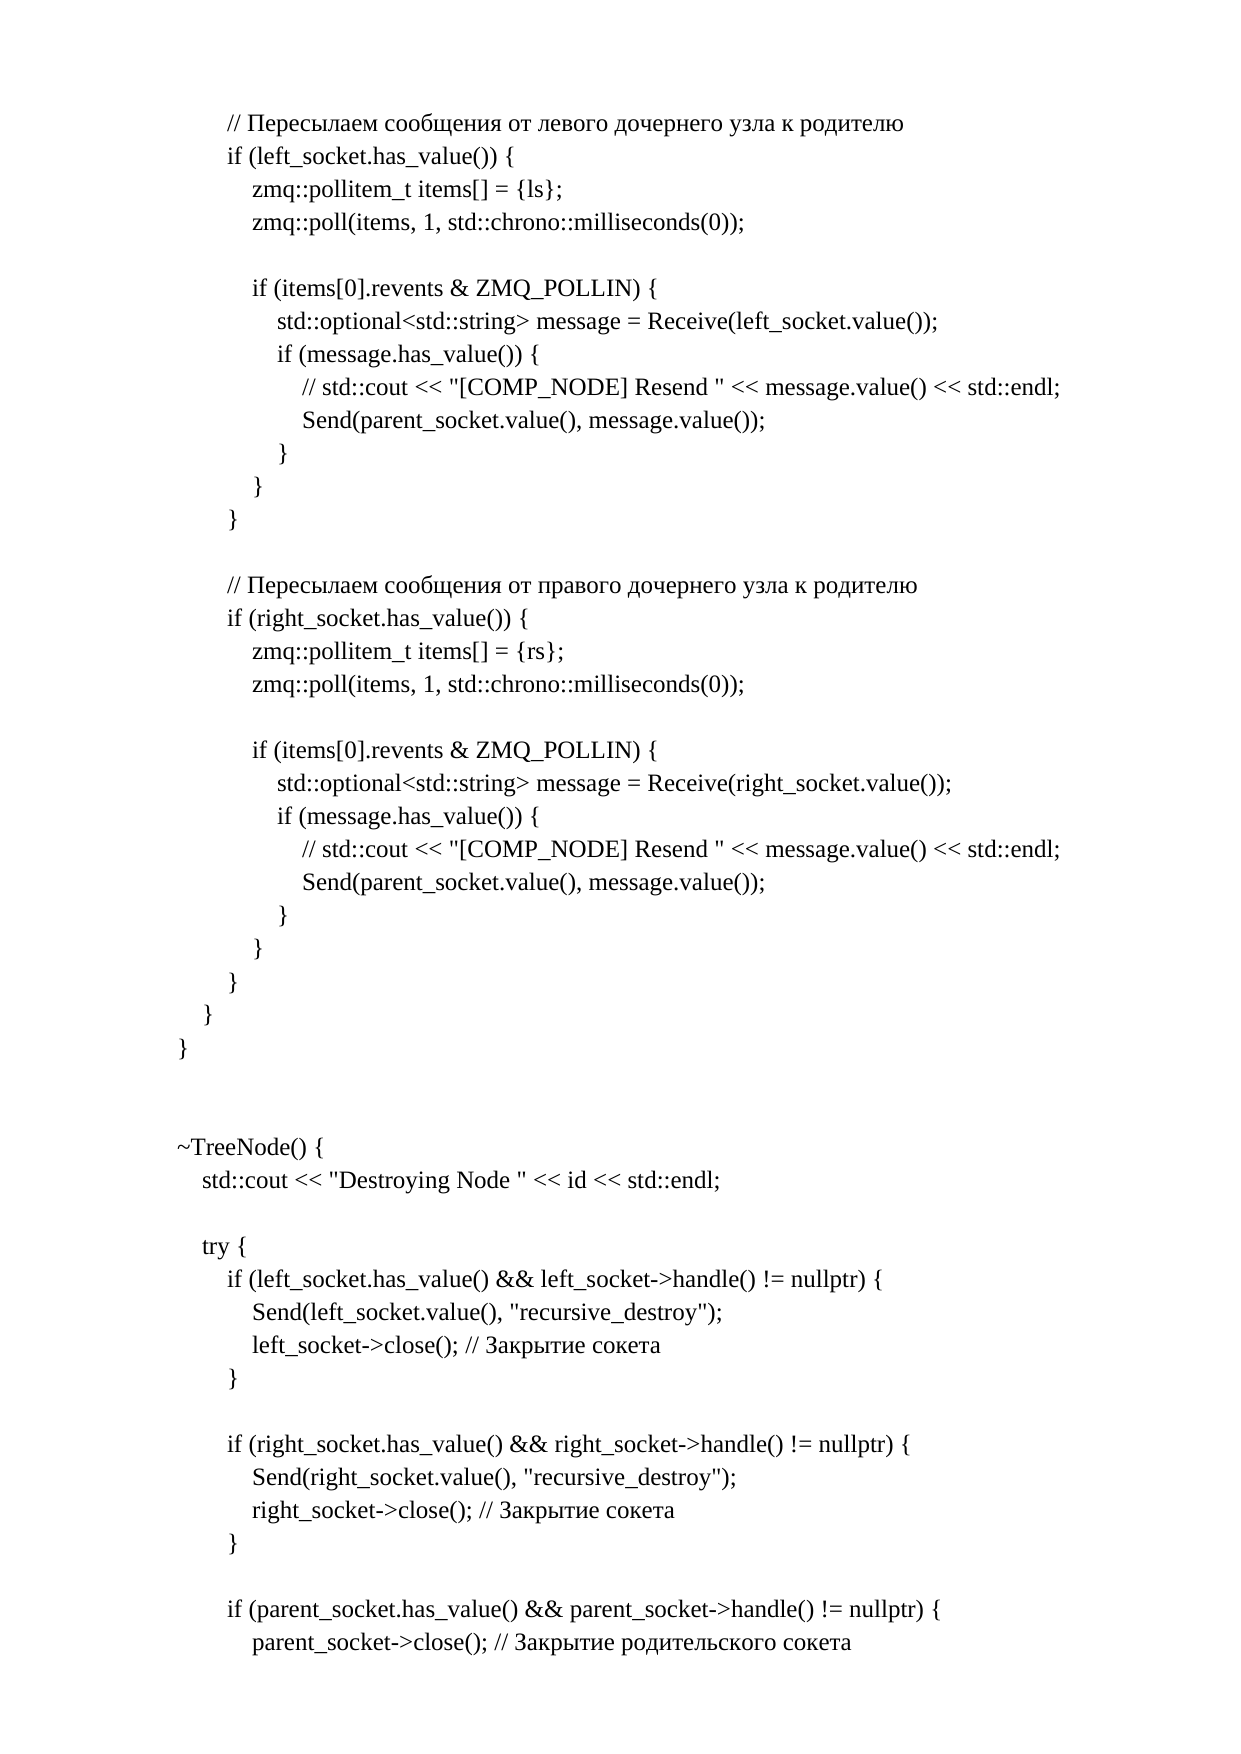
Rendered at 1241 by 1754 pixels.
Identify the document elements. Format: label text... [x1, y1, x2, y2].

text } [93, 438, 1147, 467]
text zmq::poll(items, 1, std::chrono::milliseconds(0)); [93, 669, 1147, 698]
text if (left_socket.has_value() && left_socket->handle() != nullptr) { [93, 1264, 1147, 1292]
text // std::cout << "[COMP_NODE] Resend " << message.value() << std::endl; [93, 372, 1147, 401]
text } [93, 1528, 1147, 1557]
text zmq::poll(items, 1, std::chrono::milliseconds(0)); [93, 207, 1147, 236]
text } [93, 1363, 1147, 1392]
text // Пересылаем сообщения от левого дочернего узла к родителю [93, 108, 1147, 137]
text left_socket->close(); // Закрытие сокета [93, 1330, 1147, 1358]
text Send(parent_socket.value(), message.value()); [93, 867, 1147, 896]
text } [93, 471, 1147, 500]
text try { [93, 1231, 1147, 1259]
text parent_socket->close(); // Закрытие родительского сокета [93, 1627, 1147, 1656]
text if (parent_socket.has_value() && parent_socket->handle() != nullptr) { [93, 1594, 1147, 1623]
text zmq::pollitem_t items[] = {rs}; [93, 636, 1147, 665]
text ~TreeNode() { [93, 1132, 1147, 1160]
text if (message.has_value()) { [93, 801, 1147, 830]
text // Пересылаем сообщения от правого дочернего узла к родителю [93, 570, 1147, 599]
text if (right_socket.has_value()) { [93, 603, 1147, 632]
text right_socket->close(); // Закрытие сокета [93, 1495, 1147, 1524]
text if (left_socket.has_value()) { [93, 141, 1147, 170]
text } [93, 933, 1147, 962]
text zmq::pollitem_t items[] = {ls}; [93, 174, 1147, 203]
text Send(right_socket.value(), "recursive_destroy"); [93, 1462, 1147, 1491]
text } [93, 1033, 1147, 1061]
text if (message.has_value()) { [93, 339, 1147, 368]
text if (right_socket.has_value() && right_socket->handle() != nullptr) { [93, 1429, 1147, 1458]
text Send(parent_socket.value(), message.value()); [93, 405, 1147, 434]
text if (items[0].revents & ZMQ_POLLIN) { [93, 735, 1147, 764]
text if (items[0].revents & ZMQ_POLLIN) { [93, 273, 1147, 302]
text std::optional<std::string> message = Receive(left_socket.value()); [93, 306, 1147, 335]
text std::optional<std::string> message = Receive(right_socket.value()); [93, 768, 1147, 797]
text } [93, 504, 1147, 533]
text } [93, 901, 1147, 929]
text std::cout << "Destroying Node " << id << std::endl; [93, 1165, 1147, 1193]
text // std::cout << "[COMP_NODE] Resend " << message.value() << std::endl; [93, 834, 1147, 863]
text Send(left_socket.value(), "recursive_destroy"); [93, 1297, 1147, 1326]
text } [93, 967, 1147, 995]
text } [93, 999, 1147, 1028]
